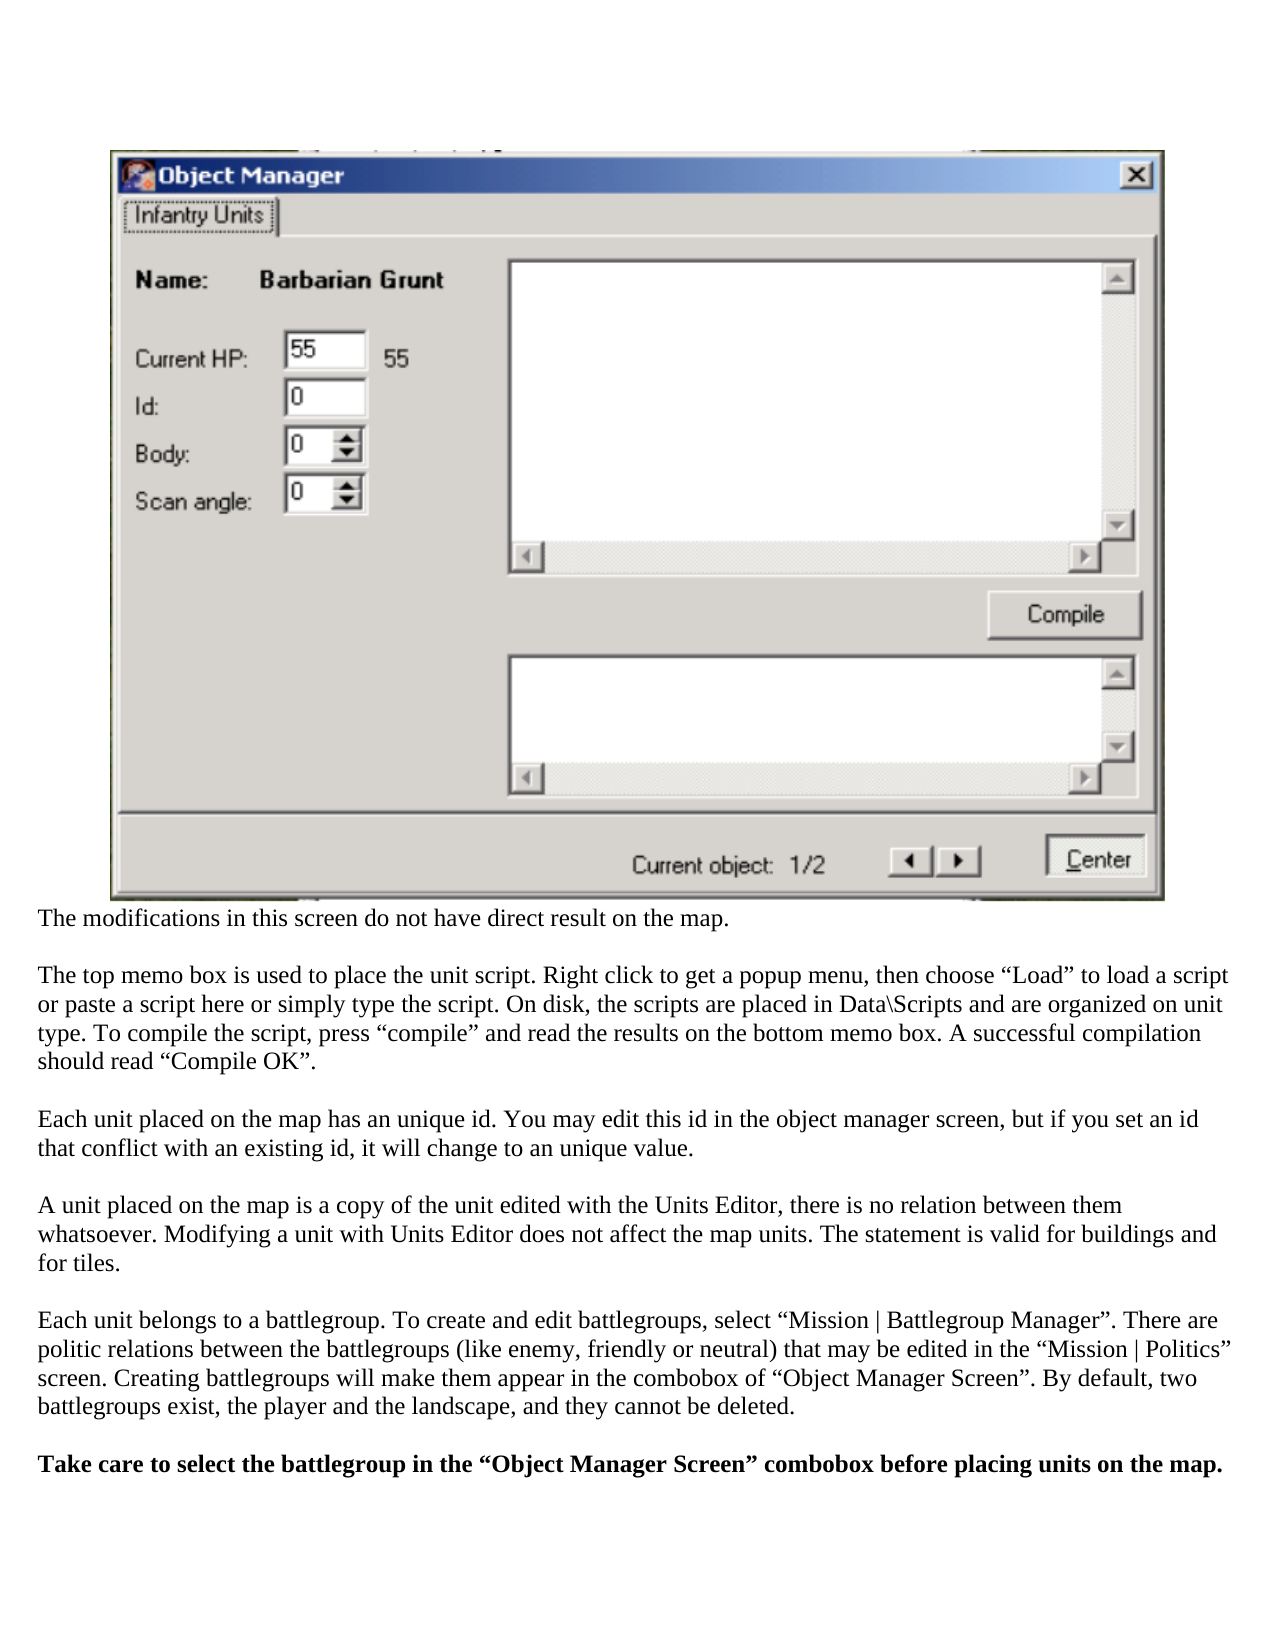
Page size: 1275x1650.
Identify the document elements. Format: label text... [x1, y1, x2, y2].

text Each unit belongs to a battlegroup. To create and edit battlegroups, select “Mission | Battlegroup Manager”. There are politic relations between the battlegroups (like enemy, friendly or neutral) that may be edited in the “Mission | Politics” screen. Creating battlegroups will make them appear in the combobox of “Object Manager Screen”. By default, two battlegroups exist, the player and the landscape, and they cannot be deleted. [37, 1305, 1237, 1420]
text A unit placed on the map is a copy of the unit edited with the Units Editor, there is no relation between them whatsoever. Modifying a unit with Units Editor does not affect the map units. The statement is valid for buildings and for tiles. [37, 1190, 1237, 1276]
text The top memo box is used to place the unit script. Right click to get a popup menu, then choose “Load” to load a script or paste a script here or simply type the script. On disk, the scripts are placed in Data\Scripts and are organized on unit type. To compile the script, press “compile” and read the results on the bottom memo box. A successful compilation should read “Compile OK”. [37, 960, 1237, 1075]
text Take care to select the battlegroup in the “Object Manager Screen” combobox before placing units on the map. [37, 1449, 1237, 1478]
text Each unit placed on the map has an unique id. You may edit this id in the object manager screen, but if you set an id that conflict with an existing id, it will change to an unique value. [37, 1104, 1237, 1161]
text The modifications in this screen do not have direct result on the map. [37, 903, 1237, 931]
